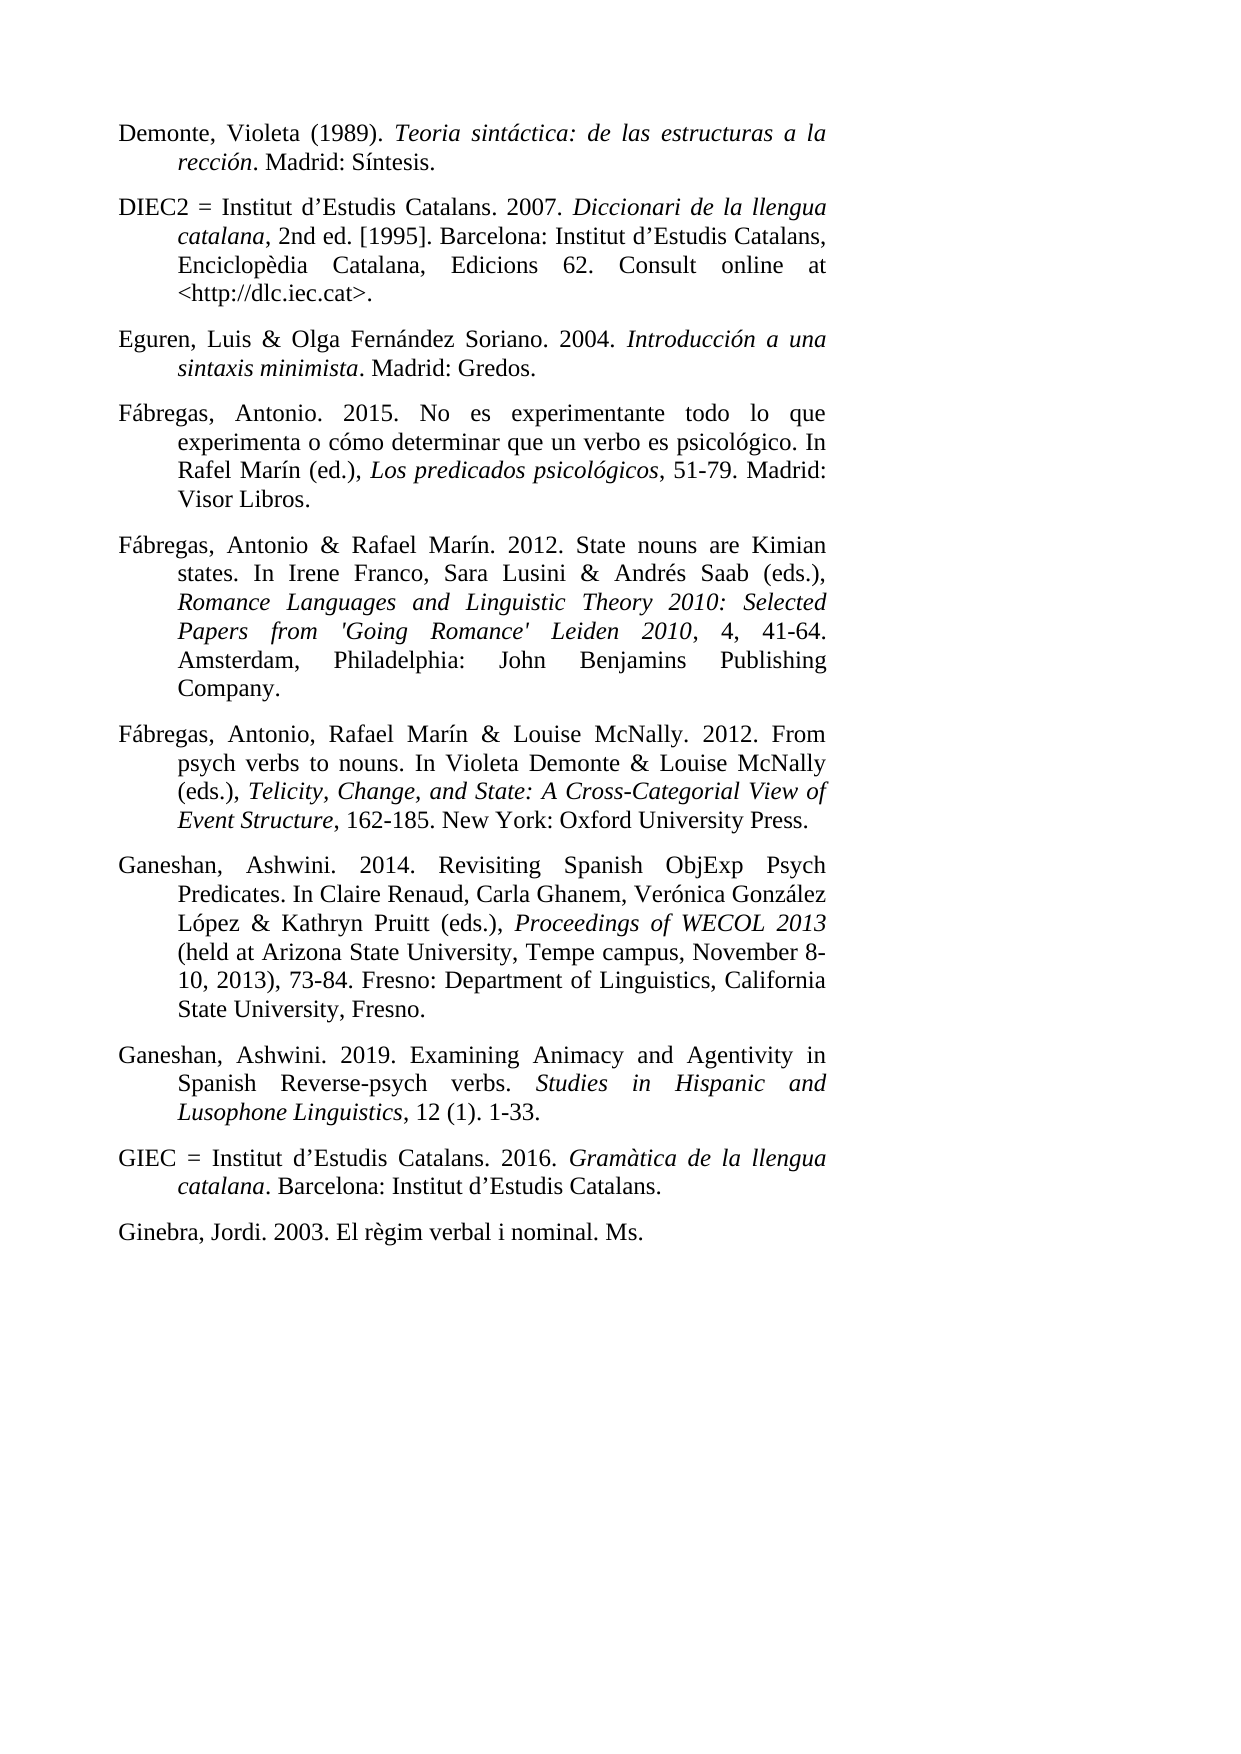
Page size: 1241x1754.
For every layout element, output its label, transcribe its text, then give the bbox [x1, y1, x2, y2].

text Ganeshan, Ashwini. 2019. Examining Animacy and Agentivity in Spanish Reverse-psych verbs. Studies in Hispanic and Lusophone Linguistics, 12 (1). 1-33. [118, 1040, 827, 1126]
text Fábregas, Antonio & Rafael Marín. 2012. State nouns are Kimian states. In Irene Franco, Sara Lusini & Andrés Saab (eds.), Romance Languages and Linguistic Theory 2010: Selected Papers from 'Going Romance' Leiden 2010, 4, 41-64. Amsterdam, Philadelphia: John Benjamins Publishing Company. [118, 530, 827, 702]
text Ginebra, Jordi. 2003. El règim verbal i nominal. Ms. [118, 1217, 827, 1246]
text DIEC2 = Institut d’Estudis Catalans. 2007. Diccionari de la llengua catalana, 2nd ed. [1995]. Barcelona: Institut d’Estudis Catalans, Enciclopèdia Catalana, Edicions 62. Consult online at <http://dlc.iec.cat>. [118, 192, 827, 307]
text GIEC = Institut d’Estudis Catalans. 2016. Gramàtica de la llengua catalana. Barcelona: Institut d’Estudis Catalans. [118, 1143, 827, 1200]
text Eguren, Luis & Olga Fernández Soriano. 2004. Introducción a una sintaxis minimista. Madrid: Gredos. [118, 324, 827, 381]
text Fábregas, Antonio, Rafael Marín & Louise McNally. 2012. From psych verbs to nouns. In Violeta Demonte & Louise McNally (eds.), Telicity, Change, and State: A Cross-Categorial View of Event Structure, 162-185. New York: Oxford University Press. [118, 719, 827, 834]
text Ganeshan, Ashwini. 2014. Revisiting Spanish ObjExp Psych Predicates. In Claire Renaud, Carla Ghanem, Verónica González López & Kathryn Pruitt (eds.), Proceedings of WECOL 2013 (held at Arizona State University, Tempe campus, November 8-10, 2013), 73-84. Fresno: Department of Linguistics, California State University, Fresno. [118, 851, 827, 1023]
text Fábregas, Antonio. 2015. No es experimentante todo lo que experimenta o cómo determinar que un verbo es psicológico. In Rafel Marín (ed.), Los predicados psicológicos, 51-79. Madrid: Visor Libros. [118, 398, 827, 513]
text Demonte, Violeta (1989). Teoria sintáctica: de las estructuras a la rección. Madrid: Síntesis. [118, 118, 827, 176]
